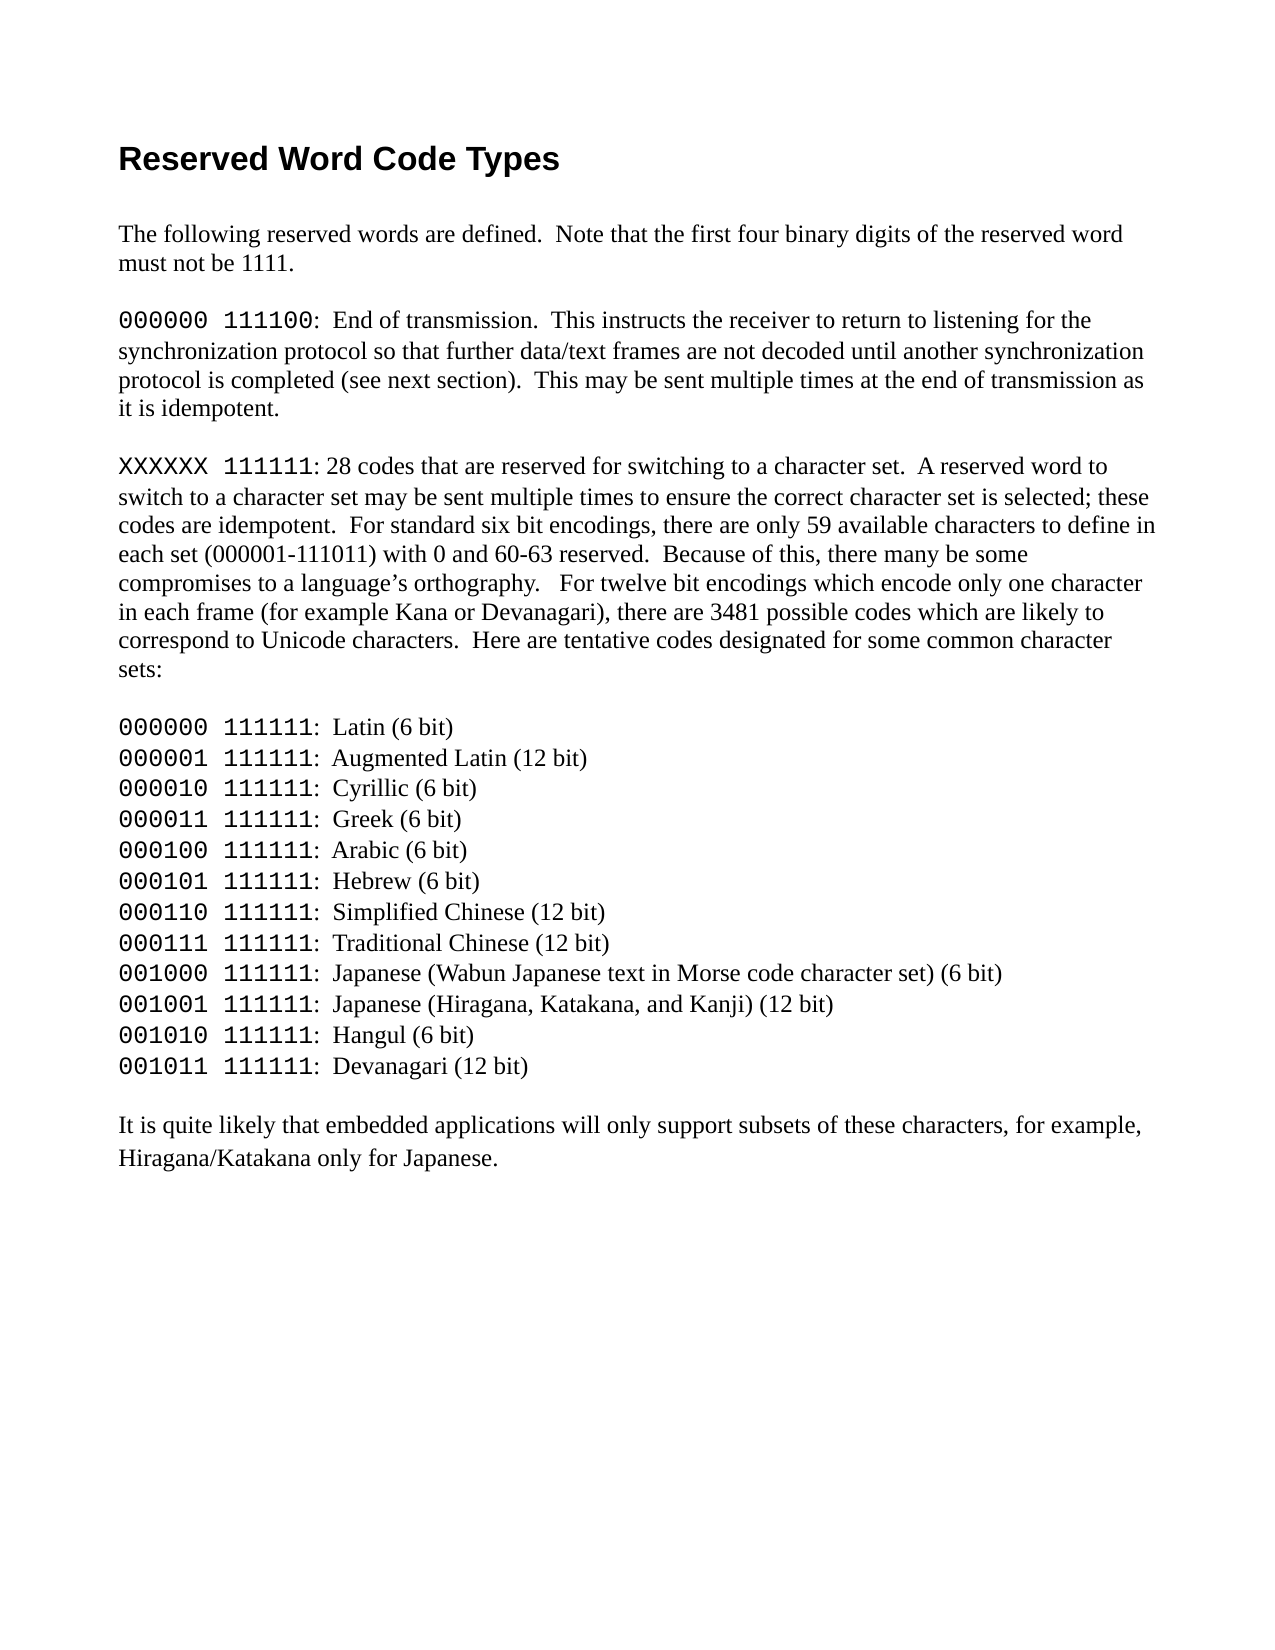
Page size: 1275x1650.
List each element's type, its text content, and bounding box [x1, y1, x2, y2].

text 000100 111111: Arabic (6 bit) [118, 835, 1157, 866]
subtitle Reserved Word Code Types [118, 139, 1157, 178]
text 000000 111111: Latin (6 bit) [118, 712, 1157, 743]
text 000000 111100: End of transmission. This instructs the receiver to return to listening for the synchronization protocol so that further data/text frames are not decoded until another synchronization protocol is completed (see next section). This may be sent multiple times at the end of transmission as it is idempotent. [118, 305, 1157, 422]
text 000010 111111: Cyrillic (6 bit) [118, 773, 1157, 804]
text 000001 111111: Augmented Latin (12 bit) [118, 743, 1157, 773]
text 001010 111111: Hangul (6 bit) [118, 1020, 1157, 1051]
subtitle It is quite likely that embedded applications will only support subsets of these characters, for example, Hiragana/Katakana only for Japanese. [118, 1111, 1157, 1172]
text 001000 111111: Japanese (Wabun Japanese text in Morse code character set) (6 bit) [118, 958, 1157, 989]
text The following reserved words are defined. Note that the first four binary digits of the reserved word must not be 1111. [118, 219, 1157, 276]
text 001001 111111: Japanese (Hiragana, Katakana, and Kanji) (12 bit) [118, 989, 1157, 1020]
text 000111 111111: Traditional Chinese (12 bit) [118, 928, 1157, 958]
text 001011 111111: Devanagari (12 bit) [118, 1051, 1157, 1082]
text 000101 111111: Hebrew (6 bit) [118, 866, 1157, 897]
text 000110 111111: Simplified Chinese (12 bit) [118, 897, 1157, 928]
text 000011 111111: Greek (6 bit) [118, 804, 1157, 835]
